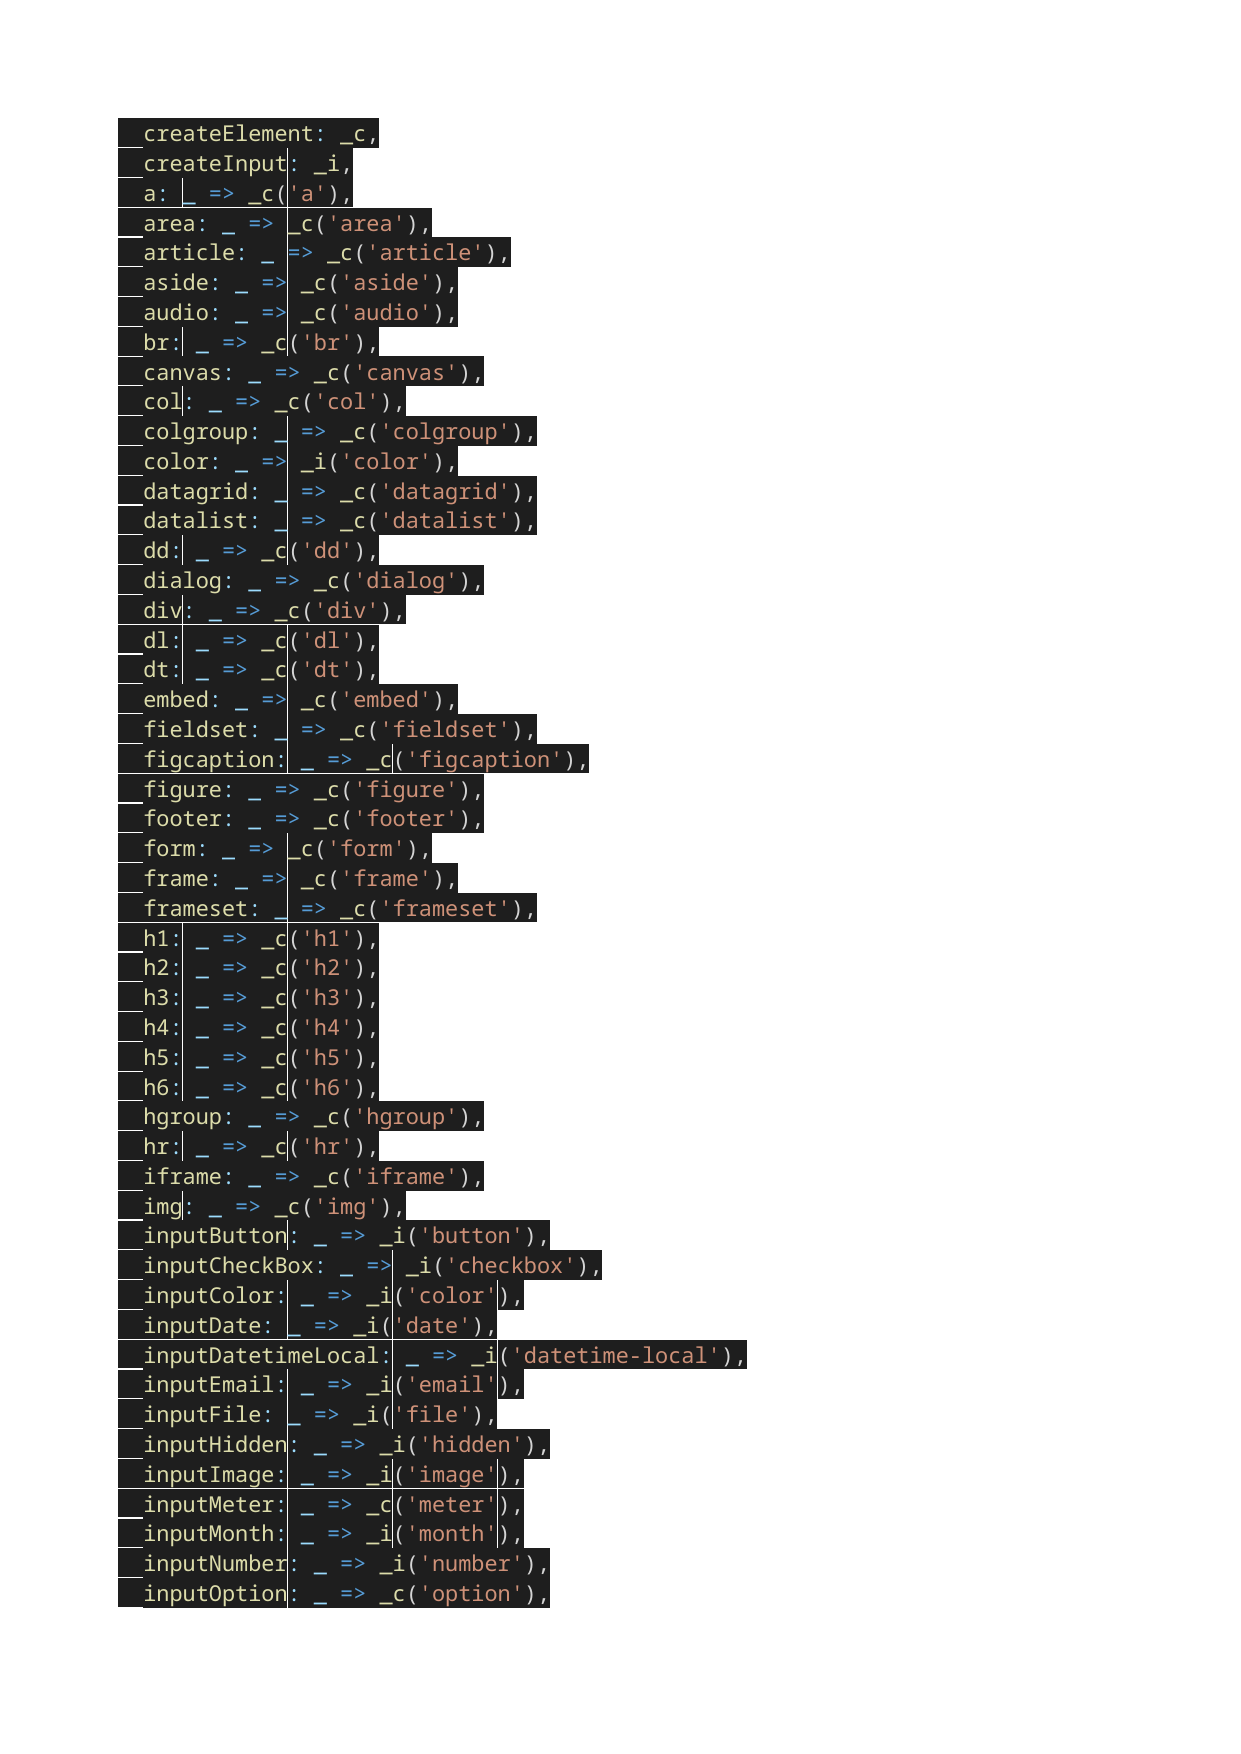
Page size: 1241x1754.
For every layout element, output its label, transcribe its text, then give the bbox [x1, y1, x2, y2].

text inputOption: _ => _c('option'), [118, 1578, 1122, 1608]
text a: _ => _c('a'), [118, 178, 1122, 207]
text inputCheckBox: _ => _i('checkbox'), [118, 1250, 1122, 1280]
text inputMeter: _ => _c('meter'), [118, 1488, 1122, 1518]
text h4: _ => _c('h4'), [118, 1012, 1122, 1042]
text img: _ => _c('img'), [118, 1191, 1122, 1220]
text dialog: _ => _c('dialog'), [118, 565, 1122, 595]
text article: _ => _c('article'), [118, 237, 1122, 267]
text colgroup: _ => _c('colgroup'), [118, 416, 1122, 446]
text datagrid: _ => _c('datagrid'), [118, 476, 1122, 505]
text iframe: _ => _c('iframe'), [118, 1161, 1122, 1191]
text inputEmail: _ => _i('email'), [118, 1369, 1122, 1399]
text form: _ => _c('form'), [118, 833, 1122, 863]
text hgroup: _ => _c('hgroup'), [118, 1101, 1122, 1131]
text embed: _ => _c('embed'), [118, 684, 1122, 714]
text dd: _ => _c('dd'), [118, 535, 1122, 565]
text col: _ => _c('col'), [118, 386, 1122, 416]
text h3: _ => _c('h3'), [118, 982, 1122, 1012]
text frame: _ => _c('frame'), [118, 863, 1122, 893]
text inputColor: _ => _i('color'), [118, 1280, 1122, 1310]
text createElement: _c, [118, 118, 1122, 148]
text fieldset: _ => _c('fieldset'), [118, 714, 1122, 744]
text dl: _ => _c('dl'), [118, 624, 1122, 654]
text datalist: _ => _c('datalist'), [118, 505, 1122, 535]
text audio: _ => _c('audio'), [118, 297, 1122, 327]
text inputButton: _ => _i('button'), [118, 1220, 1122, 1250]
text div: _ => _c('div'), [118, 595, 1122, 624]
text h2: _ => _c('h2'), [118, 952, 1122, 982]
text hr: _ => _c('hr'), [118, 1131, 1122, 1161]
text br: _ => _c('br'), [118, 327, 1122, 356]
text figure: _ => _c('figure'), [118, 773, 1122, 803]
text createInput: _i, [118, 148, 1122, 178]
text inputMonth: _ => _i('month'), [118, 1518, 1122, 1548]
text aside: _ => _c('aside'), [118, 267, 1122, 297]
text h6: _ => _c('h6'), [118, 1071, 1122, 1101]
text inputImage: _ => _i('image'), [118, 1459, 1122, 1488]
text footer: _ => _c('footer'), [118, 803, 1122, 833]
text inputDate: _ => _i('date'), [118, 1310, 1122, 1339]
text frameset: _ => _c('frameset'), [118, 893, 1122, 922]
text inputFile: _ => _i('file'), [118, 1399, 1122, 1429]
text h5: _ => _c('h5'), [118, 1042, 1122, 1071]
text dt: _ => _c('dt'), [118, 654, 1122, 684]
text area: _ => _c('area'), [118, 207, 1122, 237]
text color: _ => _i('color'), [118, 446, 1122, 476]
text inputHidden: _ => _i('hidden'), [118, 1429, 1122, 1459]
text figcaption: _ => _c('figcaption'), [118, 744, 1122, 773]
text inputDatetimeLocal: _ => _i('datetime-local'), [118, 1339, 1122, 1369]
text inputNumber: _ => _i('number'), [118, 1548, 1122, 1578]
text h1: _ => _c('h1'), [118, 922, 1122, 952]
text canvas: _ => _c('canvas'), [118, 356, 1122, 386]
